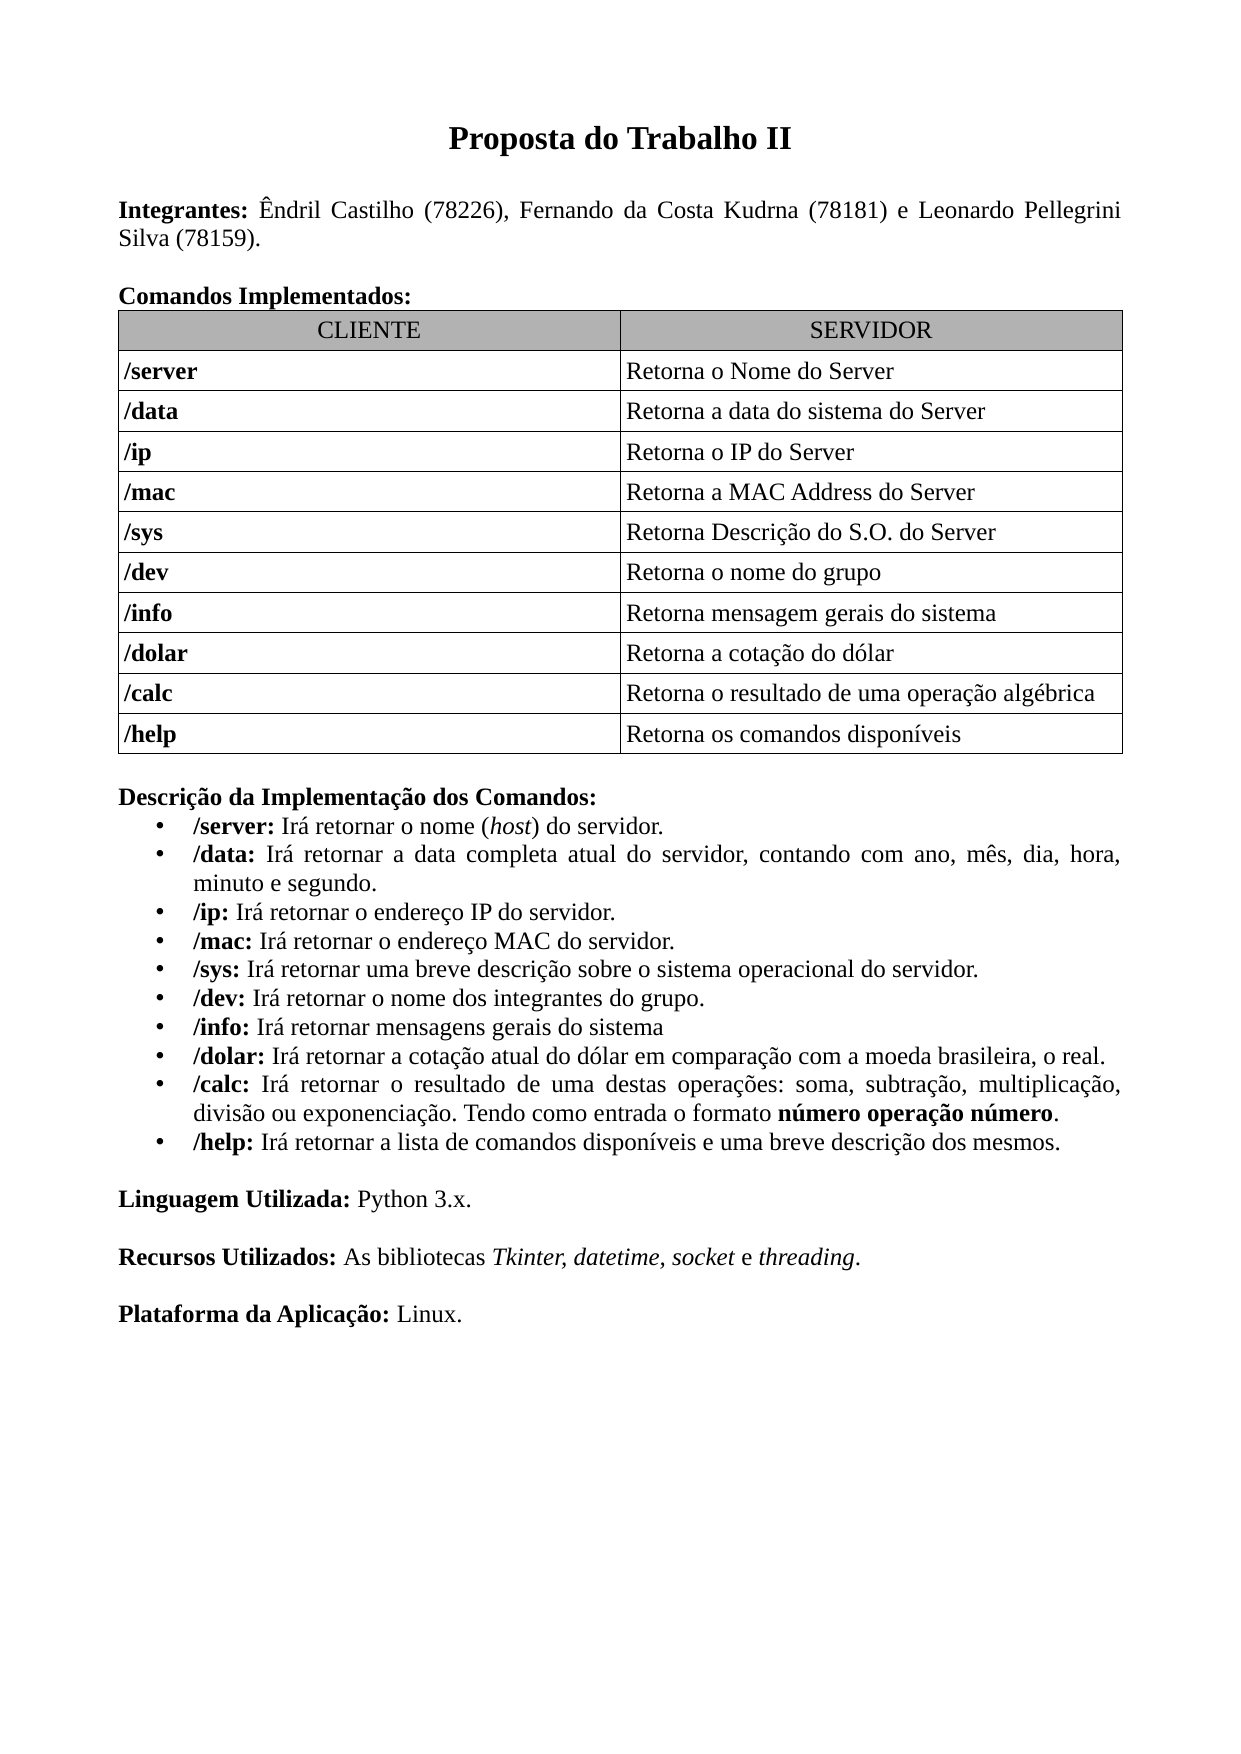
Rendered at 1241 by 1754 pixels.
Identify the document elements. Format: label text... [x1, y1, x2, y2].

table_cell /calc [119, 674, 620, 713]
table_cell Retorna o resultado de uma operação algébrica [621, 674, 1122, 713]
table_header CLIENTE [119, 311, 620, 350]
table_cell Retorna a cotação do dólar [621, 633, 1122, 673]
list /data: Irá retornar a data completa atual do servidor, contando com ano, mês, dia, hora, minuto e segundo. [156, 839, 1122, 897]
table_cell /info [119, 593, 620, 632]
table_cell /data [119, 391, 620, 431]
text Comandos Implementados: [118, 281, 1122, 310]
table_cell Retorna os comandos disponíveis [621, 714, 1122, 753]
table_cell /ip [119, 432, 620, 471]
table_cell Retorna a data do sistema do Server [621, 391, 1122, 431]
text Proposta do Trabalho II [118, 118, 1122, 156]
table_cell Retorna Descrição do S.O. do Server [621, 512, 1122, 552]
list /calc: Irá retornar o resultado de uma destas operações: soma, subtração, multiplicação, divisão ou exponenciação. Tendo como entrada o formato número operação número. [156, 1069, 1122, 1127]
table_cell Retorna mensagem gerais do sistema [621, 593, 1122, 632]
list /help: Irá retornar a lista de comandos disponíveis e uma breve descrição dos mesmos. [156, 1127, 1122, 1156]
text Integrantes: Êndril Castilho (78226), Fernando da Costa Kudrna (78181) e Leonardo Pellegrini Silva (78159). [118, 195, 1122, 252]
table_cell /help [119, 714, 620, 753]
list /sys: Irá retornar uma breve descrição sobre o sistema operacional do servidor. [156, 954, 1122, 983]
table_cell /dolar [119, 633, 620, 673]
list /server: Irá retornar o nome (host) do servidor. [156, 811, 1122, 839]
table_cell Retorna o IP do Server [621, 432, 1122, 471]
table_cell /sys [119, 512, 620, 552]
list /info: Irá retornar mensagens gerais do sistema [156, 1012, 1122, 1041]
table_cell Retorna a MAC Address do Server [621, 472, 1122, 511]
table_cell Retorna o nome do grupo [621, 553, 1122, 592]
text Linguagem Utilizada: Python 3.x. [118, 1184, 1122, 1213]
list /dev: Irá retornar o nome dos integrantes do grupo. [156, 983, 1122, 1012]
text Recursos Utilizados: As bibliotecas Tkinter, datetime, socket e threading. [118, 1242, 1122, 1271]
list /dolar: Irá retornar a cotação atual do dólar em comparação com a moeda brasileira, o real. [156, 1041, 1122, 1069]
table_cell /dev [119, 553, 620, 592]
table_cell /mac [119, 472, 620, 511]
table_header SERVIDOR [621, 311, 1122, 350]
table_cell /server [119, 351, 620, 390]
text Plataforma da Aplicação: Linux. [118, 1299, 1122, 1328]
list /ip: Irá retornar o endereço IP do servidor. [156, 897, 1122, 926]
table_cell Retorna o Nome do Server [621, 351, 1122, 390]
text Descrição da Implementação dos Comandos: [118, 782, 1122, 811]
list /mac: Irá retornar o endereço MAC do servidor. [156, 926, 1122, 954]
